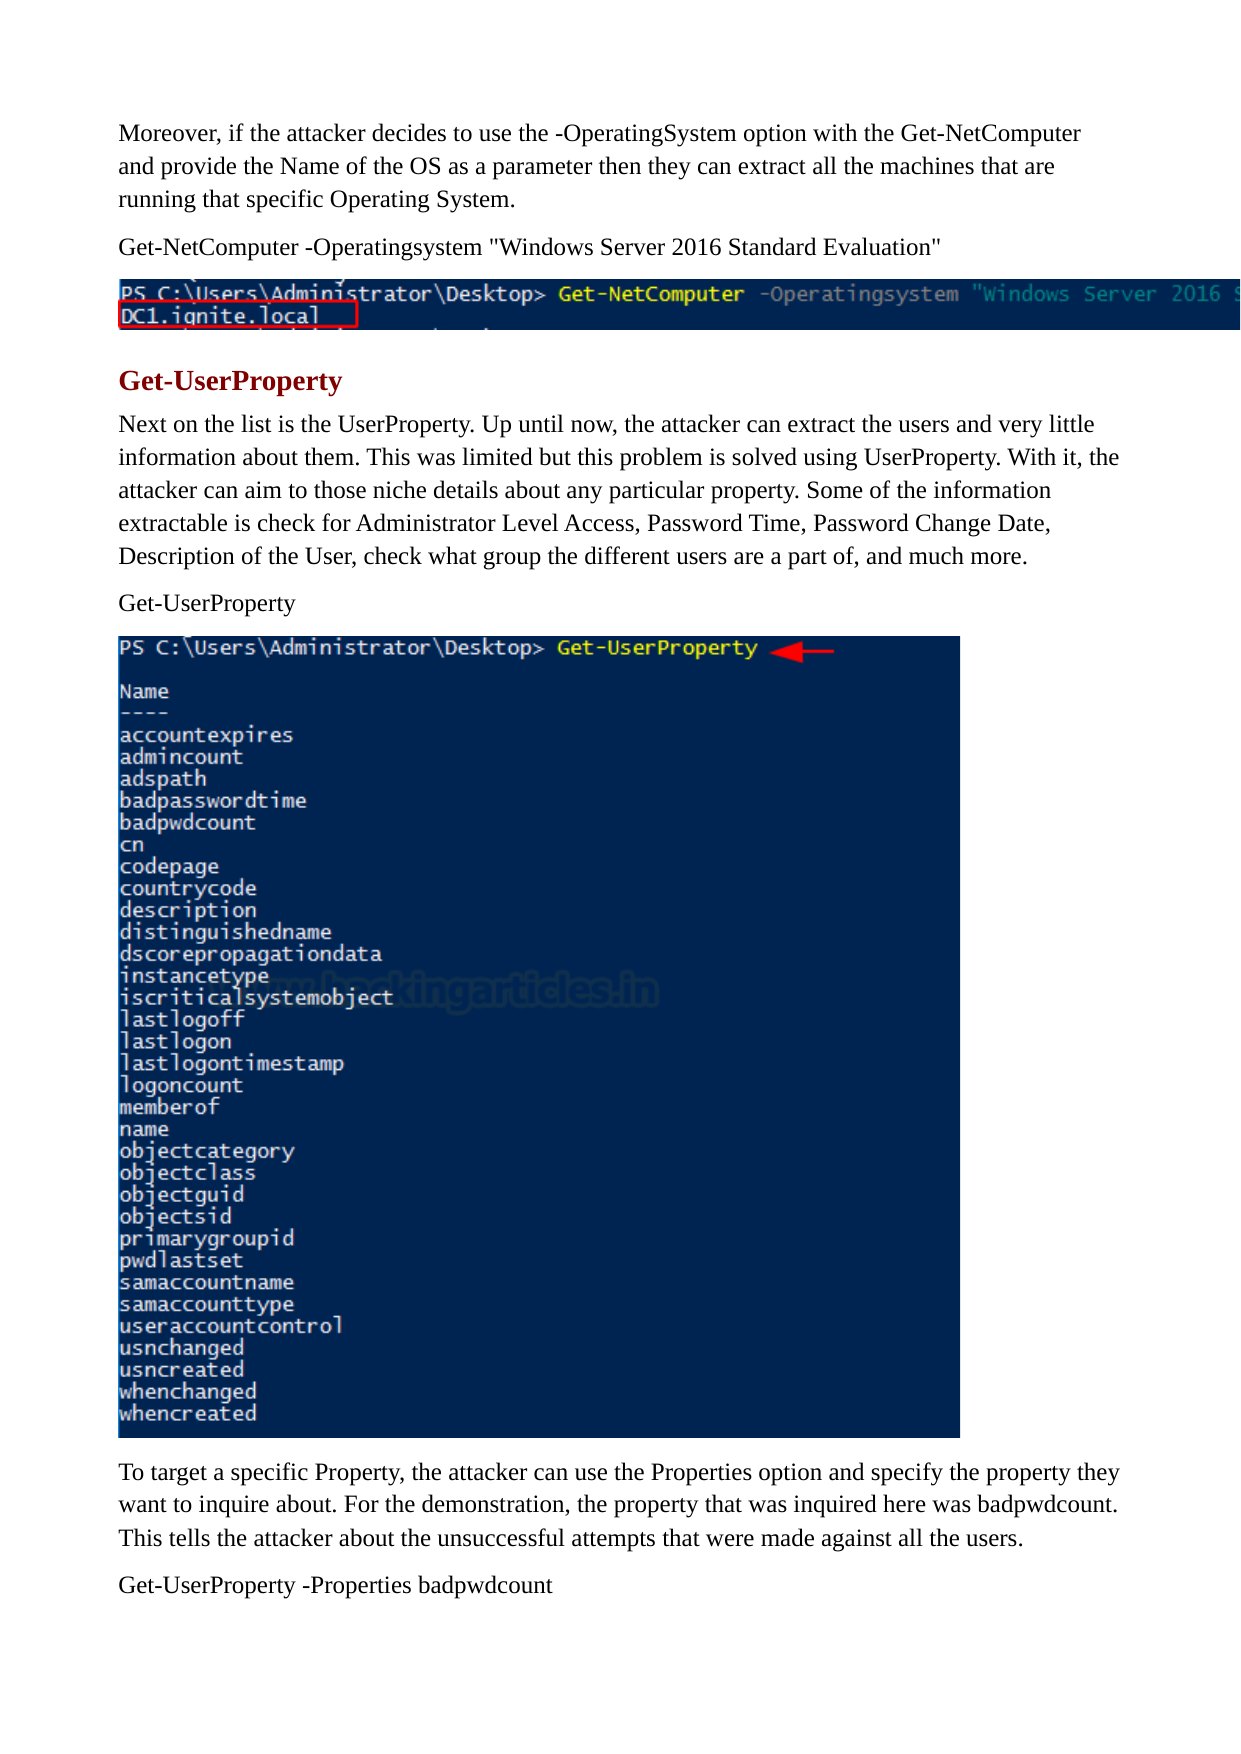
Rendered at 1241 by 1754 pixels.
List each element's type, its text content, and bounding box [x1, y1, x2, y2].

picture [118, 279, 1241, 330]
text Get-UserProperty -Properties badpwdcount [118, 1570, 1122, 1599]
subtitle Get-UserProperty [118, 363, 1122, 396]
picture [118, 636, 961, 1438]
text Get-NetComputer -Operatingsystem "Windows Server 2016 Standard Evaluation" [118, 232, 1122, 261]
text Get-UserProperty [118, 588, 1122, 617]
text To target a specific Property, the attacker can use the Properties option and specify the property they want to inquire about. For the demonstration, the property that was inquired here was badpwdcount. This tells the attacker about the unsuccessful attempts that were made against all the users. [118, 1457, 1122, 1551]
text Moreover, if the attacker decides to use the -OperatingSystem option with the Get-NetComputer and provide the Name of the OS as a parameter then they can extract all the machines that are running that specific Operating System. [118, 118, 1122, 213]
text Next on the list is the UserProperty. Up until now, the attacker can extract the users and very little information about them. This was limited but this problem is solved using UserProperty. With it, the attacker can aim to those niche details about any particular property. Some of the information extractable is check for Administrator Level Access, Password Time, Password Change Date, Description of the User, check what group the different users are a part of, and much more. [118, 409, 1122, 570]
